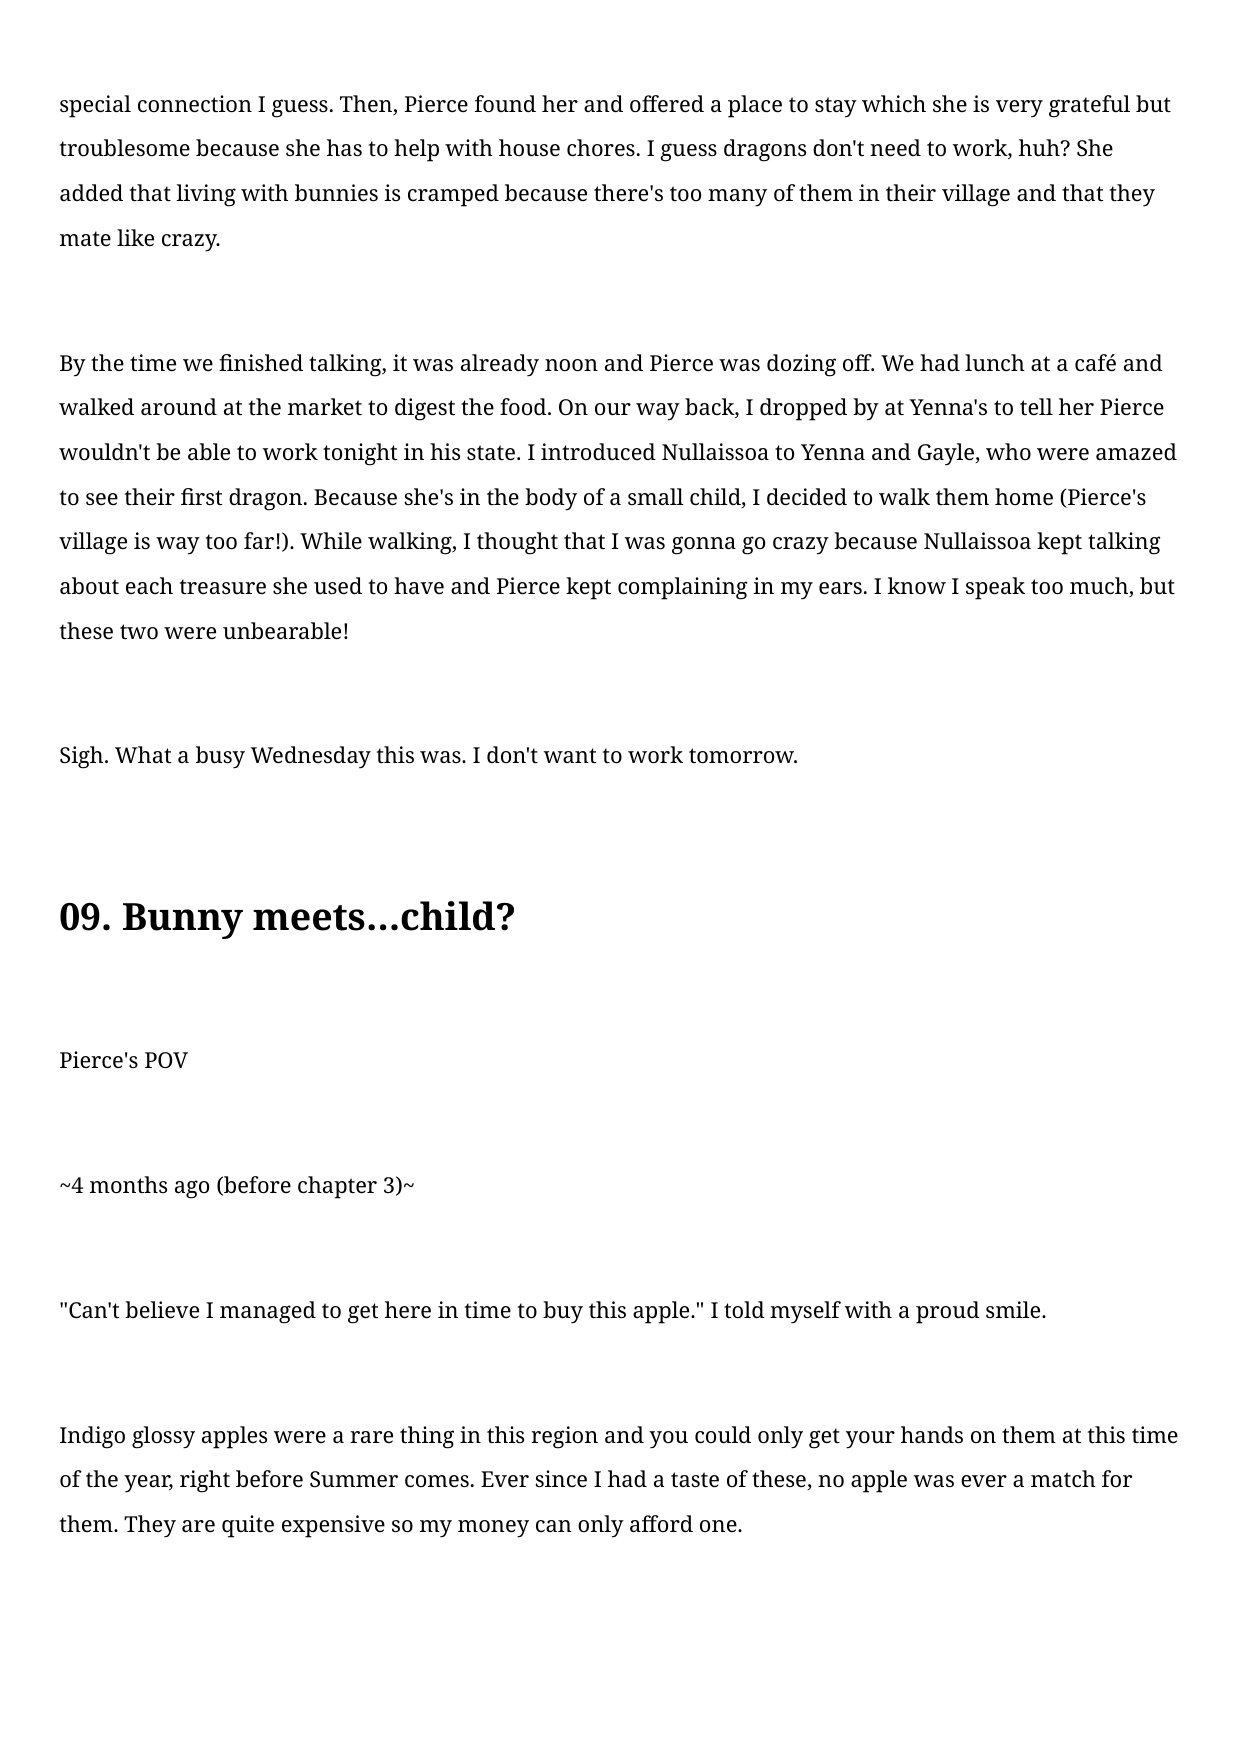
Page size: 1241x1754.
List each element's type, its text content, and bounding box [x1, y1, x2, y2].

subtitle 09. Bunny meets…child? [59, 890, 1181, 941]
text special connection I guess. Then, Pierce found her and offered a place to stay which she is very grateful but troublesome because she has to help with house chores. I guess dragons don't need to work, huh? She added that living with bunnies is cramped because there's too many of them in their village and that they mate like crazy. [59, 88, 1181, 252]
text By the time we finished talking, it was already noon and Pierce was dozing off. We had lunch at a café and walked around at the market to digest the food. On our way back, I dropped by at Yenna's to tell her Pierce wouldn't be able to work tonight in his state. I introduced Nullaissoa to Yenna and Gayle, who were amazed to see their first dragon. Because she's in the body of a small child, I decided to walk them home (Pierce's village is way too far!). While walking, I thought that I was gonna go crazy because Nullaissoa kept talking about each treasure she used to have and Pierce kept complaining in my ears. I know I speak too much, but these two were unbearable! [59, 347, 1181, 645]
text Sigh. What a busy Wednesday this was. I don't want to work tomorrow. [59, 741, 1181, 770]
text Indigo glossy apples were a rare thing in this region and you could only get your hands on them at this time of the year, right before Summer comes. Ever since I had a taste of these, no apple was ever a match for them. They are quite expensive so my money can only afford one. [59, 1420, 1181, 1539]
text "Can't believe I managed to get here in time to buy this apple." I told myself with a proud smile. [59, 1295, 1181, 1325]
text ~4 months ago (before chapter 3)~ [59, 1170, 1181, 1200]
text Pierce's POV [59, 1045, 1181, 1075]
